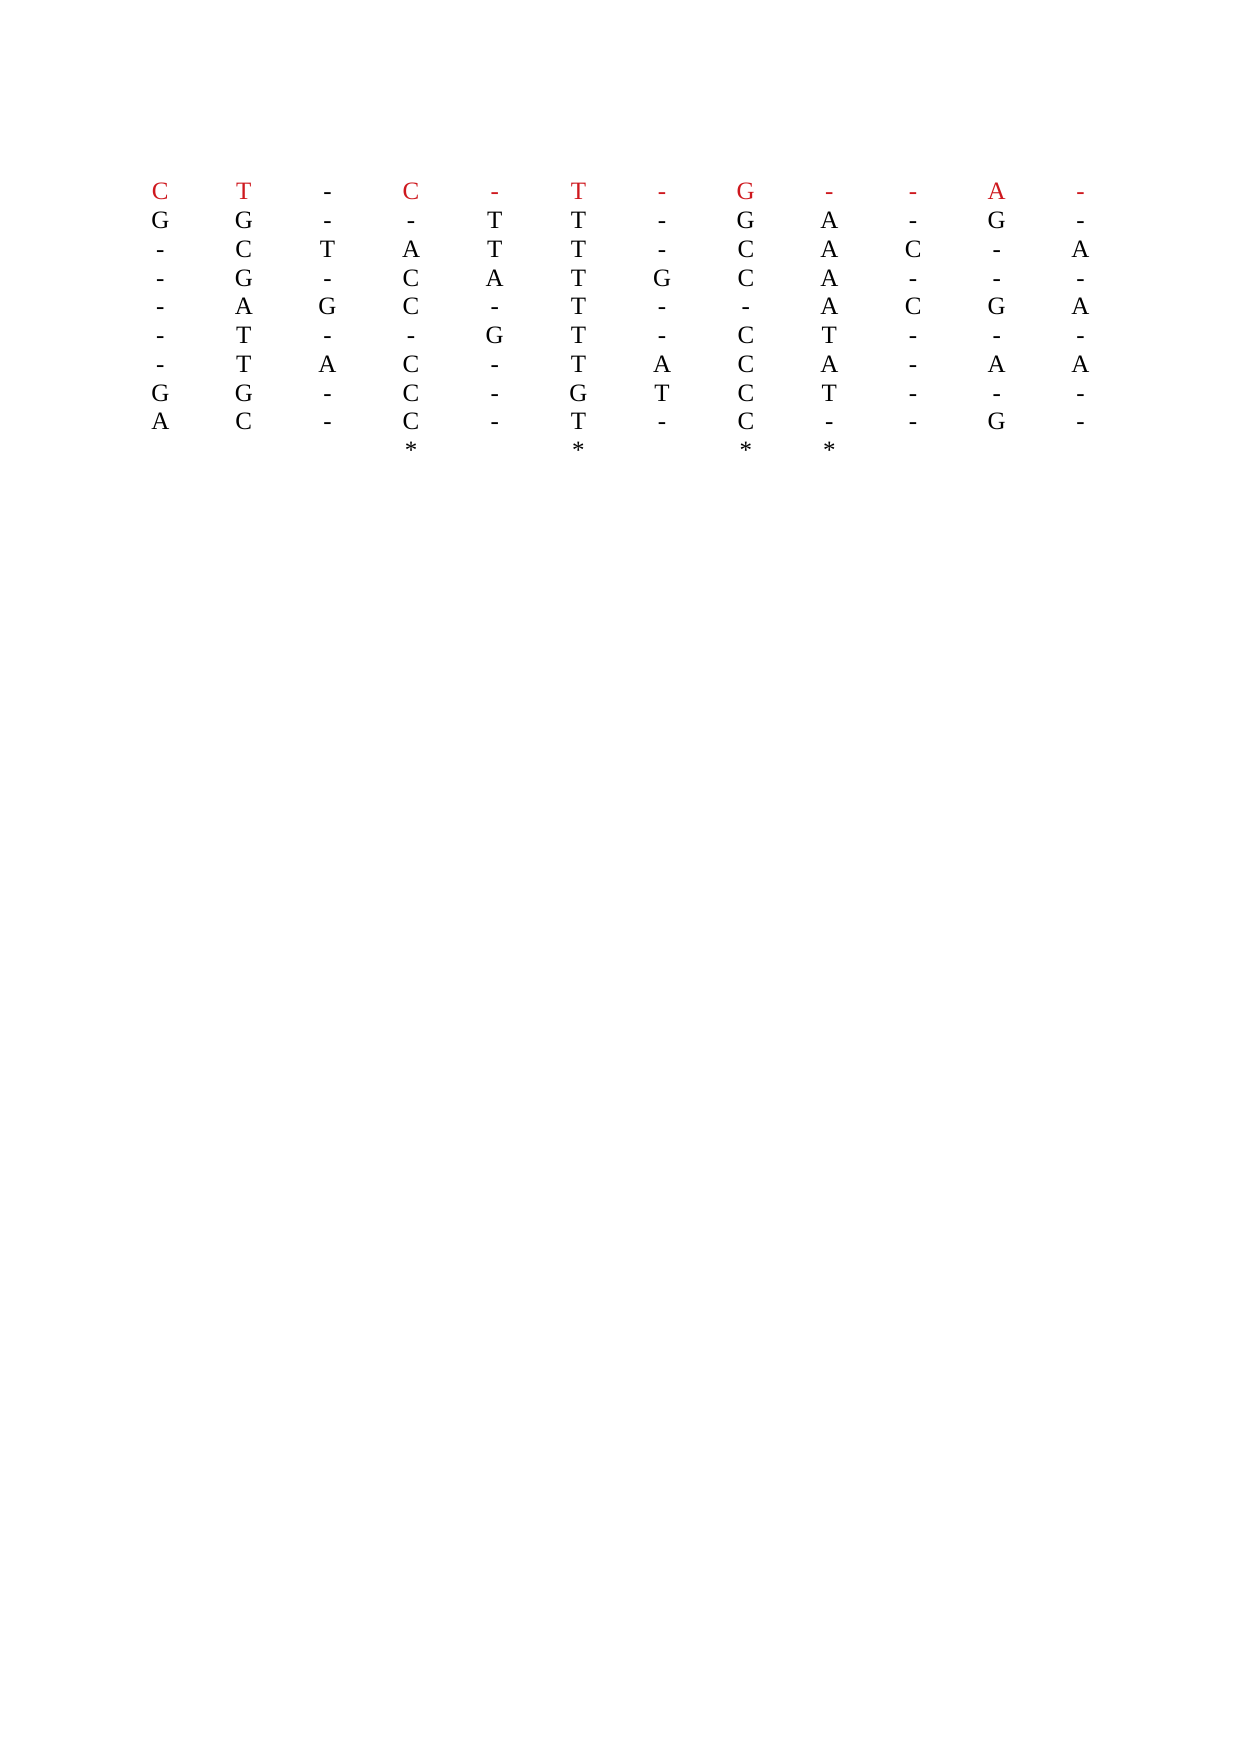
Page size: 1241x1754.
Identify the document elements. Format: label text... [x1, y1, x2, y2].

table_cell A [1038, 291, 1122, 320]
table_cell C [369, 291, 453, 320]
table_cell - [955, 263, 1038, 291]
table_cell G [955, 291, 1038, 320]
table_cell - [453, 291, 536, 320]
table_cell C [202, 406, 285, 435]
table_cell [285, 435, 369, 464]
table_cell T [536, 205, 620, 234]
table_header T [202, 176, 285, 205]
table_header G [704, 176, 787, 205]
table_cell - [285, 320, 369, 349]
table_cell T [536, 291, 620, 320]
table_cell - [285, 378, 369, 406]
table_header - [620, 176, 704, 205]
table_cell A [787, 349, 871, 378]
table_header C [118, 176, 202, 205]
table_header - [285, 176, 369, 205]
table_cell G [118, 205, 202, 234]
table_cell - [1038, 205, 1122, 234]
table_cell T [536, 349, 620, 378]
table_cell T [787, 378, 871, 406]
table_cell - [620, 406, 704, 435]
table_cell - [620, 320, 704, 349]
table_header C [369, 176, 453, 205]
table_cell T [453, 205, 536, 234]
table_cell C [704, 378, 787, 406]
table_cell A [285, 349, 369, 378]
table_cell [202, 435, 285, 464]
table_cell A [620, 349, 704, 378]
table_cell A [787, 205, 871, 234]
table_cell - [453, 349, 536, 378]
table_cell [118, 435, 202, 464]
table_cell * [787, 435, 871, 464]
table_cell G [620, 263, 704, 291]
table_header - [871, 176, 954, 205]
table_cell T [787, 320, 871, 349]
table_cell - [1038, 320, 1122, 349]
table_cell - [871, 263, 954, 291]
table_cell T [453, 234, 536, 263]
table_cell C [871, 234, 954, 263]
table_cell G [704, 205, 787, 234]
table_cell C [704, 320, 787, 349]
table_cell T [202, 320, 285, 349]
table_cell - [871, 406, 954, 435]
table_cell C [202, 234, 285, 263]
table_cell A [1038, 234, 1122, 263]
table_cell - [118, 291, 202, 320]
table_cell - [285, 406, 369, 435]
table_cell - [118, 263, 202, 291]
table_cell G [955, 406, 1038, 435]
table_cell G [955, 205, 1038, 234]
table_cell T [620, 378, 704, 406]
table_cell [871, 435, 954, 464]
table_header - [1038, 176, 1122, 205]
table_cell A [787, 291, 871, 320]
table_cell - [955, 234, 1038, 263]
table_cell - [871, 320, 954, 349]
table_cell - [1038, 406, 1122, 435]
table_header - [453, 176, 536, 205]
table_cell [955, 435, 1038, 464]
table_cell - [871, 349, 954, 378]
table_cell C [871, 291, 954, 320]
table_cell - [1038, 263, 1122, 291]
table_cell - [285, 263, 369, 291]
table_cell C [704, 406, 787, 435]
table_cell C [704, 263, 787, 291]
table_header A [955, 176, 1038, 205]
table_cell C [369, 263, 453, 291]
table_cell - [118, 234, 202, 263]
table_header - [787, 176, 871, 205]
table_cell G [536, 378, 620, 406]
table_cell [1038, 435, 1122, 464]
table_cell - [704, 291, 787, 320]
table_cell T [536, 263, 620, 291]
table_cell T [536, 320, 620, 349]
table_cell - [871, 378, 954, 406]
table_cell * [536, 435, 620, 464]
table_cell T [536, 234, 620, 263]
table_cell T [202, 349, 285, 378]
table_cell A [787, 263, 871, 291]
table_cell A [118, 406, 202, 435]
table_cell - [118, 349, 202, 378]
table_cell C [369, 406, 453, 435]
table_cell A [787, 234, 871, 263]
table_cell A [369, 234, 453, 263]
table_cell - [1038, 378, 1122, 406]
table_cell - [787, 406, 871, 435]
table_cell T [285, 234, 369, 263]
table_cell G [285, 291, 369, 320]
table_cell [453, 435, 536, 464]
table_cell G [202, 378, 285, 406]
table_cell [620, 435, 704, 464]
table_cell - [620, 205, 704, 234]
table_cell - [955, 320, 1038, 349]
table_cell A [453, 263, 536, 291]
table_cell - [871, 205, 954, 234]
table_cell G [453, 320, 536, 349]
table_cell G [202, 263, 285, 291]
table_cell - [453, 378, 536, 406]
table_cell - [955, 378, 1038, 406]
table_cell - [620, 291, 704, 320]
table_cell C [369, 349, 453, 378]
table_cell T [536, 406, 620, 435]
table_cell * [704, 435, 787, 464]
table_cell - [285, 205, 369, 234]
table_cell * [369, 435, 453, 464]
table_cell G [118, 378, 202, 406]
table_cell - [369, 320, 453, 349]
table_cell C [704, 234, 787, 263]
table_cell A [202, 291, 285, 320]
table_cell G [202, 205, 285, 234]
table_cell C [704, 349, 787, 378]
table_cell - [369, 205, 453, 234]
table_cell - [118, 320, 202, 349]
table_cell - [453, 406, 536, 435]
table_cell A [955, 349, 1038, 378]
table_header T [536, 176, 620, 205]
table_cell A [1038, 349, 1122, 378]
table_cell - [620, 234, 704, 263]
table_cell C [369, 378, 453, 406]
